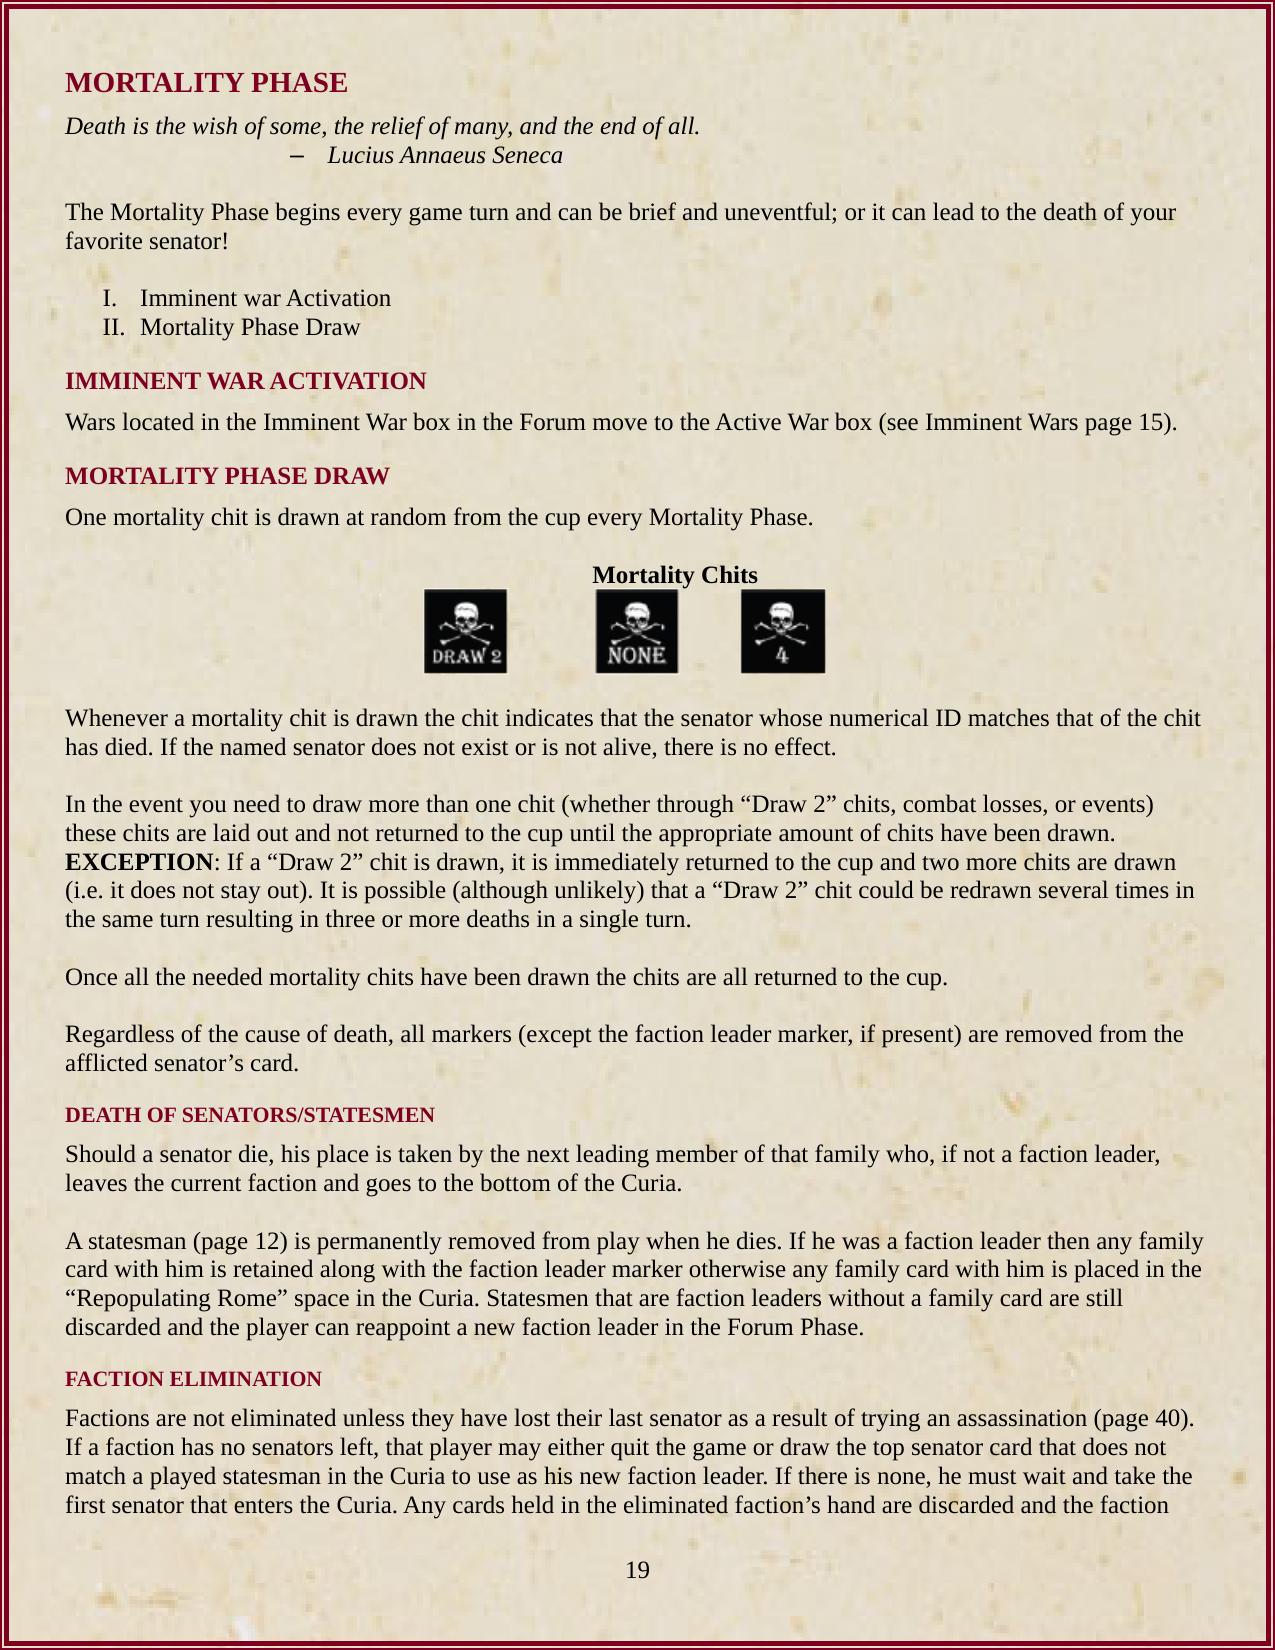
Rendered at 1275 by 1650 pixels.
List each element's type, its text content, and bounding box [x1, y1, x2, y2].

text MORTALITY PHASE [65, 65, 1210, 98]
text FACTION ELIMINATION [65, 1366, 1210, 1391]
text Death is the wish of some, the relief of many, and the end of all. [65, 111, 1210, 140]
text One mortality chit is drawn at random from the cup every Mortality Phase. [65, 502, 1210, 531]
text MORTALITY PHASE DRAW [65, 461, 1210, 490]
text Regardless of the cause of death, all markers (except the faction leader marker, if present) are removed from the afflicted senator’s card. [65, 1019, 1210, 1077]
text Whenever a mortality chit is drawn the chit indicates that the senator whose numerical ID matches that of the chit has died. If the named senator does not exist or is not alive, there is no effect. [65, 703, 1210, 761]
text Wars located in the Imminent War box in the Forum move to the Active War box (see Imminent Wars page 15). [65, 407, 1210, 436]
text Once all the needed mortality chits have been drawn the chits are all returned to the cup. [65, 962, 1210, 991]
text In the event you need to draw more than one chit (whether through “Draw 2” chits, combat losses, or events) these chits are laid out and not returned to the cup until the appropriate amount of chits have been drawn. [65, 789, 1210, 847]
text A statesman (page 12) is permanently removed from play when he dies. If he was a faction leader then any family card with him is retained along with the faction leader marker otherwise any family card with him is placed in the “Repopulating Rome” space in the Curia. Statesmen that are faction leaders without a family card are still discarded and the player can reappoint a new faction leader in the Forum Phase. [65, 1226, 1210, 1341]
text Should a senator die, his place is taken by the next leading member of that family who, if not a faction leader, leaves the current faction and goes to the bottom of the Curia. [65, 1139, 1210, 1197]
list Mortality Phase Draw [102, 312, 1210, 341]
list Lucius Annaeus Seneca [290, 140, 1210, 168]
text EXCEPTION: If a “Draw 2” chit is drawn, it is immediately returned to the cup and two more chits are drawn (i.e. it does not stay out). It is possible (although unlikely) that a “Draw 2” chit could be redrawn several times in the same turn resulting in three or more deaths in a single turn. [65, 847, 1210, 933]
text The Mortality Phase begins every game turn and can be brief and uneventful; or it can lead to the death of your favorite senator! [65, 197, 1210, 255]
text DEATH OF SENATORS/STATESMEN [65, 1102, 1210, 1127]
list Imminent war Activation [102, 283, 1210, 312]
text IMMINENT WAR ACTIVATION [65, 366, 1210, 395]
text Factions are not eliminated unless they have lost their last senator as a result of trying an assassination (page 40). If a faction has no senators left, that player may either quit the game or draw the top senator card that does not match a played statesman in the Curia to use as his new faction leader. If there is none, he must wait and take the first senator that enters the Curia. Any cards held in the eliminated faction’s hand are discarded and the faction [65, 1403, 1210, 1518]
picture [2, 2, 1273, 1648]
list Mortality Chits [102, 560, 1210, 588]
